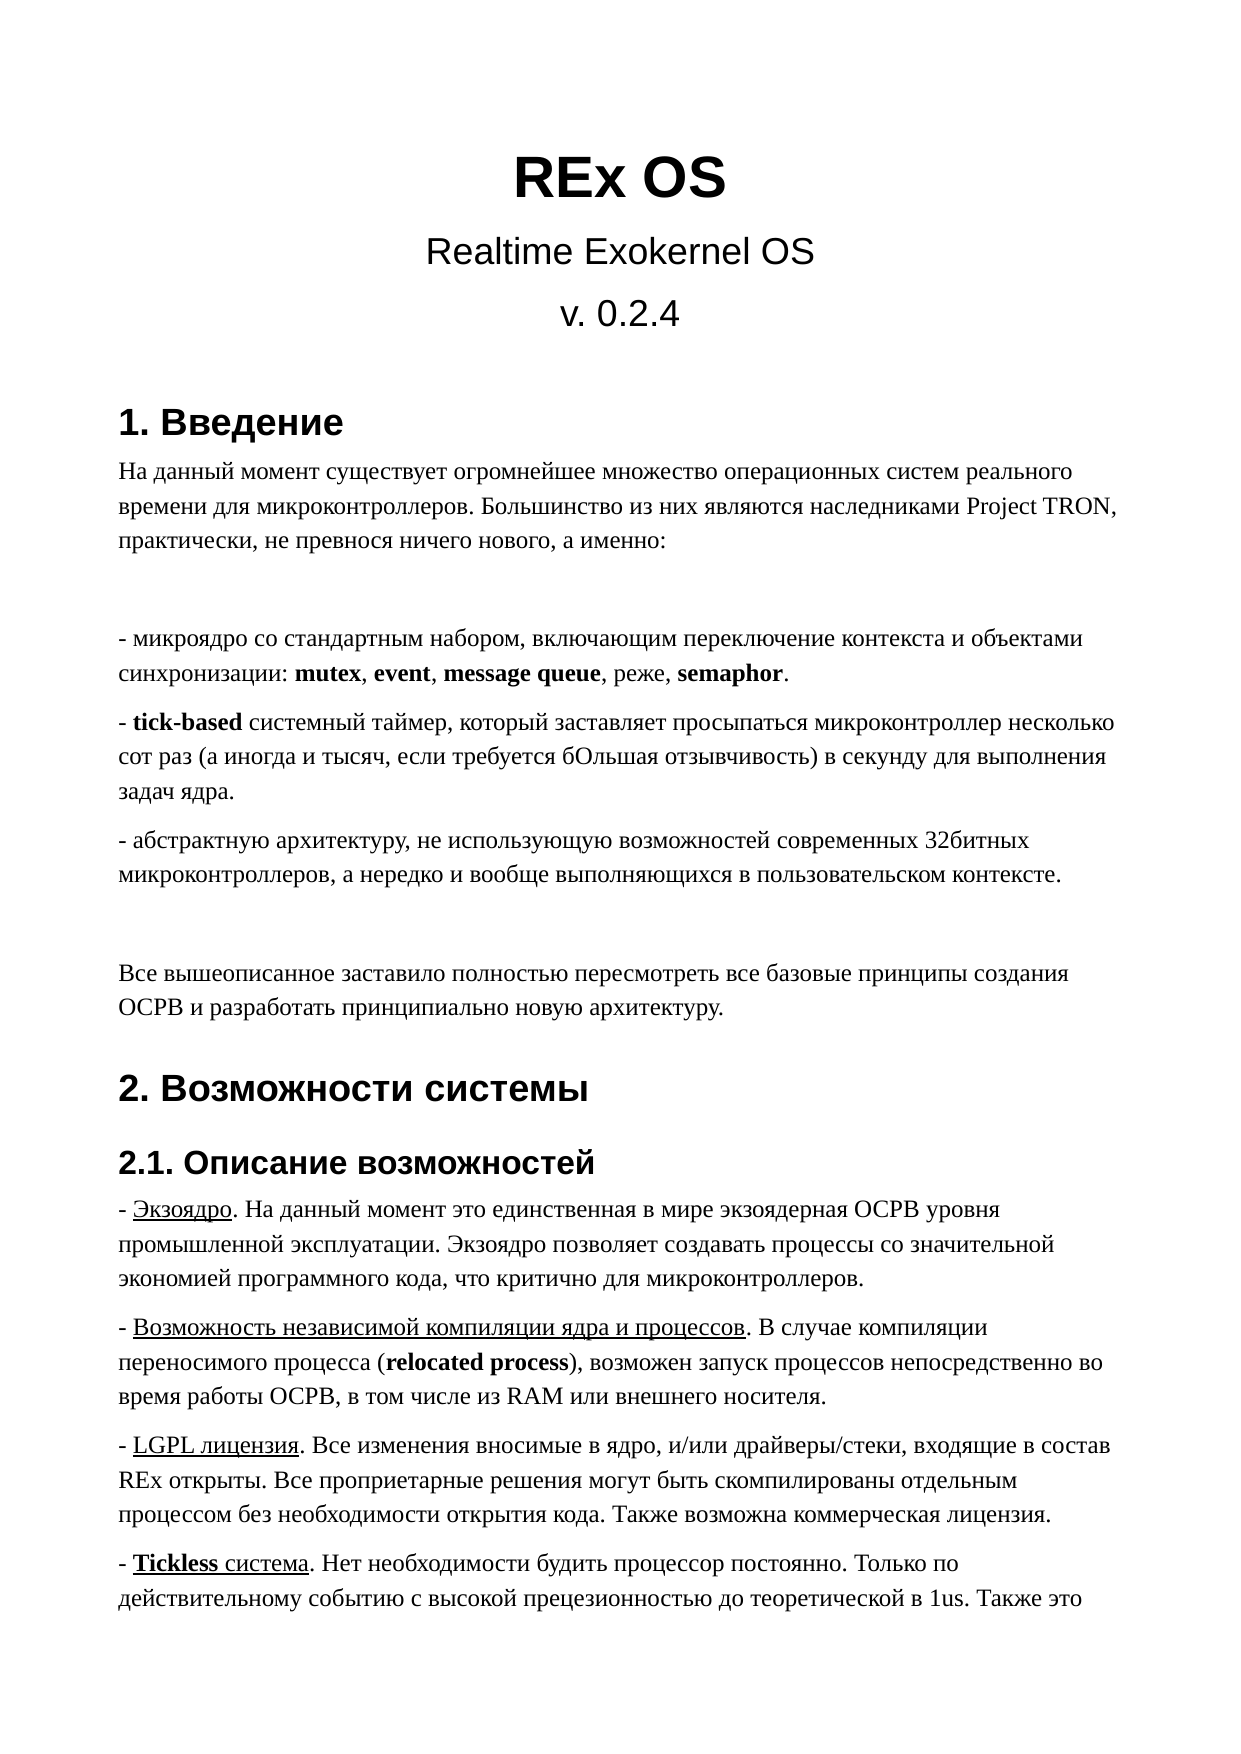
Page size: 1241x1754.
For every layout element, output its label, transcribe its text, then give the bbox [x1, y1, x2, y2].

text - Tickless система. Нет необходимости будить процессор постоянно. Только по действительному событию с высокой прецезионностью до теоретической в 1us. Также это [118, 1548, 1122, 1612]
subtitle v. 0.2.4 [118, 291, 1122, 334]
text На данный момент существует огромнейшее множество операционных систем реального времени для микроконтроллеров. Большинство из них являются наследниками Project TRON, практически, не превнося ничего нового, а именно: [118, 456, 1122, 554]
subtitle Realtime Exokernel OS [118, 229, 1122, 272]
subtitle 2. Возможности системы [118, 1066, 1122, 1110]
text - LGPL лицензия. Все изменения вносимые в ядро, и/или драйверы/стеки, входящие в состав REx открыты. Все проприетарные решения могут быть скомпилированы отдельным процессом без необходимости открытия кода. Также возможна коммерческая лицензия. [118, 1430, 1122, 1528]
text - Экзоядро. На данный момент это единственная в мире экзоядерная ОСРВ уровня промышленной эксплуатации. Экзоядро позволяет создавать процессы со значительной экономией программного кода, что критично для микроконтроллеров. [118, 1194, 1122, 1292]
subtitle 1. Введение [118, 400, 1122, 444]
text - tick-based системный таймер, который заставляет просыпаться микроконтроллер несколько сот раз (а иногда и тысяч, если требуется бОльшая отзывчивость) в секунду для выполнения задач ядра. [118, 707, 1122, 805]
text - микроядро со стандартным набором, включающим переключение контекста и объектами синхронизации: mutex, event, message queue, реже, semaphor. [118, 623, 1122, 687]
text - Возможность независимой компиляции ядра и процессов. В случае компиляции переносимого процесса (relocated process), возможен запуск процессов непосредственно во время работы ОСРВ, в том числе из RAM или внешнего носителя. [118, 1312, 1122, 1410]
text - абстрактную архитектуру, не использующую возможностей современных 32битных микроконтроллеров, а нередко и вообще выполняющихся в пользовательском контексте. [118, 825, 1122, 888]
title REx OS [118, 143, 1122, 210]
subtitle 2.1. Описание возможностей [118, 1143, 1122, 1182]
text Все вышеописанное заставило полностью пересмотреть все базовые принципы создания ОСРВ и разработать принципиально новую архитектуру. [118, 958, 1122, 1021]
